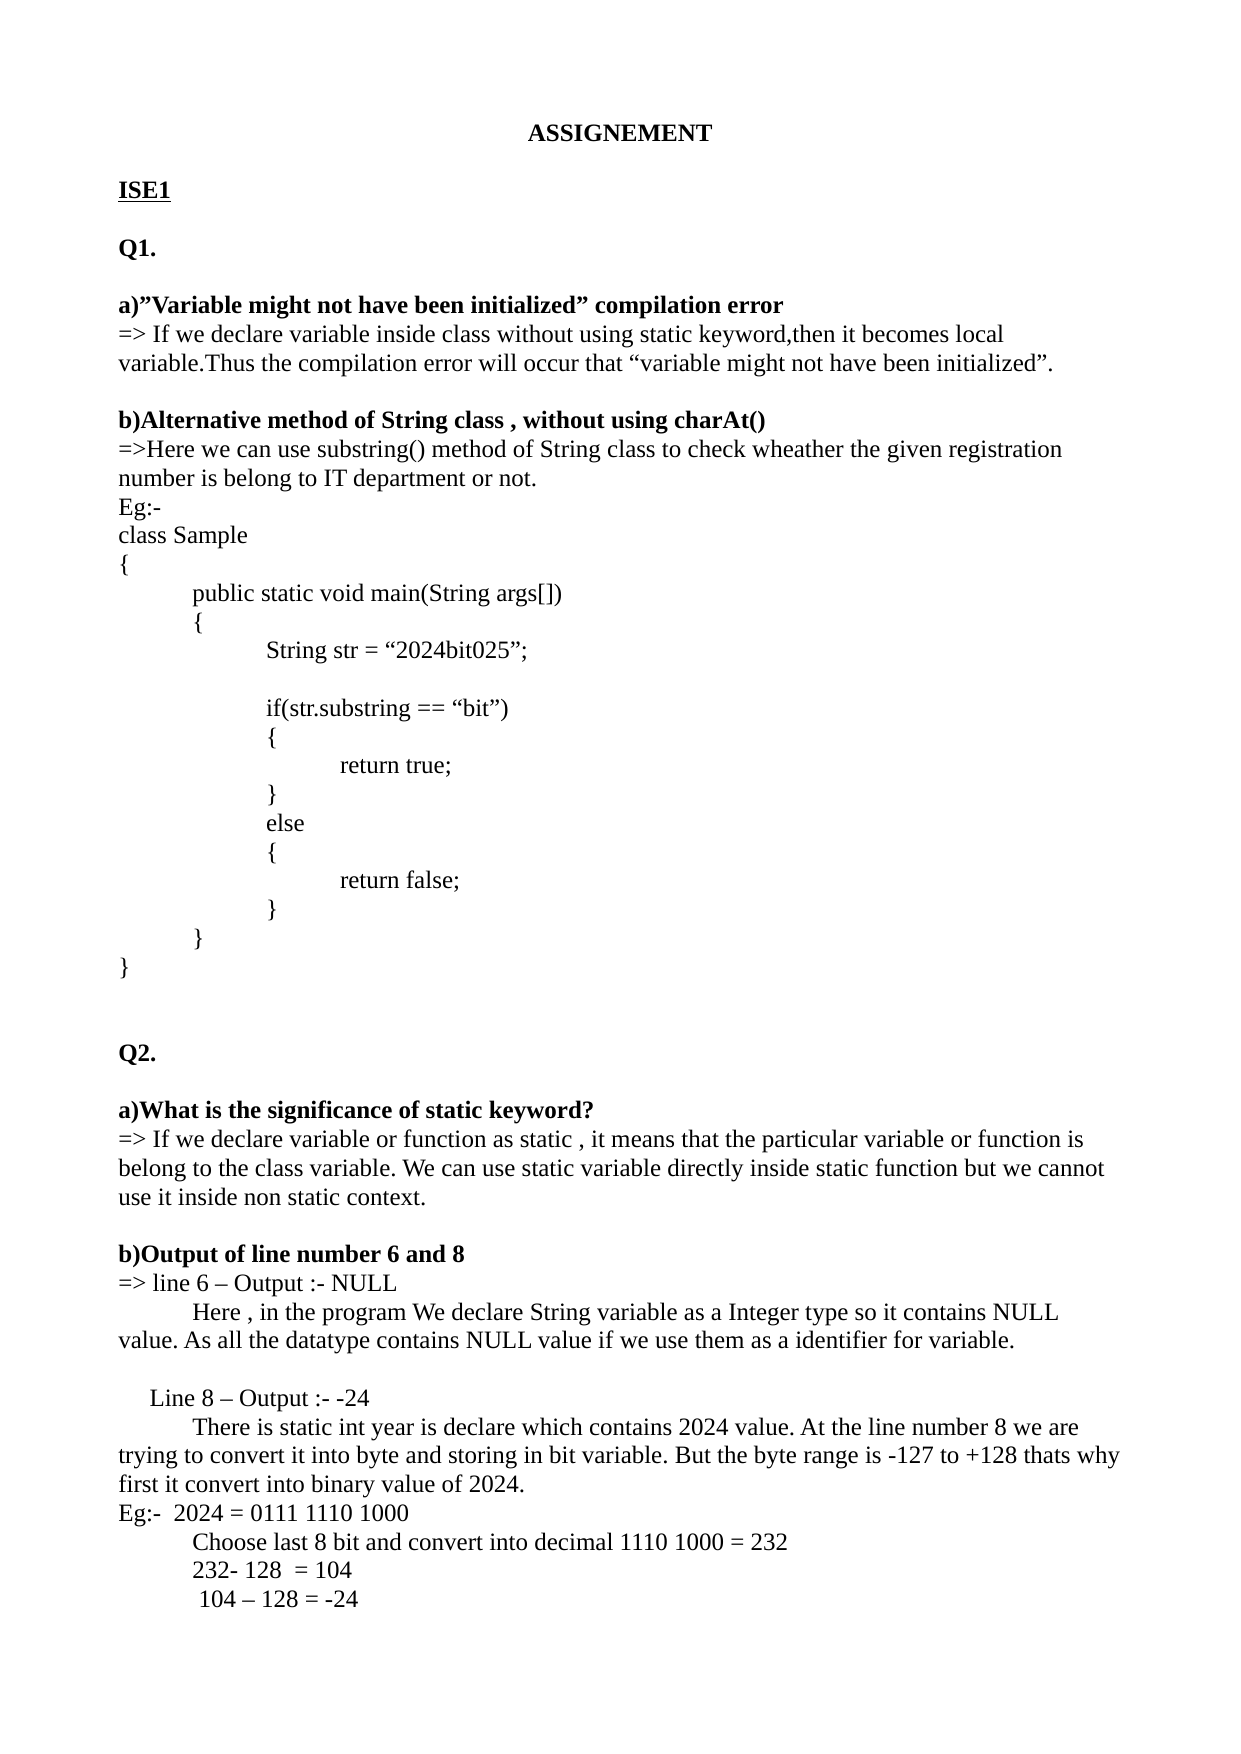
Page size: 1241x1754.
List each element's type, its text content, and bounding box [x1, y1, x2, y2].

text return true; [118, 751, 1122, 779]
text =>Here we can use substring() method of String class to check wheather the given registration number is belong to IT department or not. [118, 434, 1122, 492]
text => If we declare variable or function as static , it means that the particular variable or function is belong to the class variable. We can use static variable directly inside static function but we cannot use it inside non static context. [118, 1124, 1122, 1211]
text { [118, 837, 1122, 866]
text There is static int year is declare which contains 2024 value. At the line number 8 we are trying to convert it into byte and storing in bit variable. But the byte range is -127 to +128 thats why first it convert into binary value of 2024. [118, 1412, 1122, 1498]
text b)Output of line number 6 and 8 [118, 1239, 1122, 1268]
text } [118, 779, 1122, 808]
text { [118, 549, 1122, 578]
text ISE1 [118, 176, 1122, 204]
text { [118, 607, 1122, 636]
text => If we declare variable inside class without using static keyword,then it becomes local variable.Thus the compilation error will occur that “variable might not have been initialized”. [118, 319, 1122, 377]
text a)”Variable might not have been initialized” compilation error [118, 291, 1122, 319]
text 232- 128 = 104 [118, 1556, 1122, 1584]
text b)Alternative method of String class , without using charAt() [118, 406, 1122, 434]
text Choose last 8 bit and convert into decimal 1110 1000 = 232 [118, 1527, 1122, 1556]
text { [118, 722, 1122, 751]
text } [118, 923, 1122, 952]
text 104 – 128 = -24 [118, 1584, 1122, 1613]
text Q2. [118, 1038, 1122, 1067]
text else [118, 808, 1122, 837]
text Eg:- 2024 = 0111 1110 1000 [118, 1498, 1122, 1527]
text String str = “2024bit025”; [118, 636, 1122, 664]
text if(str.substring == “bit”) [118, 693, 1122, 722]
text Eg:- [118, 492, 1122, 521]
text return false; [118, 866, 1122, 894]
text class Sample [118, 521, 1122, 549]
text } [118, 952, 1122, 981]
text a)What is the significance of static keyword? [118, 1096, 1122, 1124]
text Here , in the program We declare String variable as a Integer type so it contains NULL value. As all the datatype contains NULL value if we use them as a identifier for variable. [118, 1297, 1122, 1354]
text Line 8 – Output :- -24 [118, 1383, 1122, 1412]
text public static void main(String args[]) [118, 578, 1122, 607]
text } [118, 894, 1122, 923]
text => line 6 – Output :- NULL [118, 1268, 1122, 1297]
text Q1. [118, 233, 1122, 262]
text ASSIGNEMENT [118, 118, 1122, 147]
